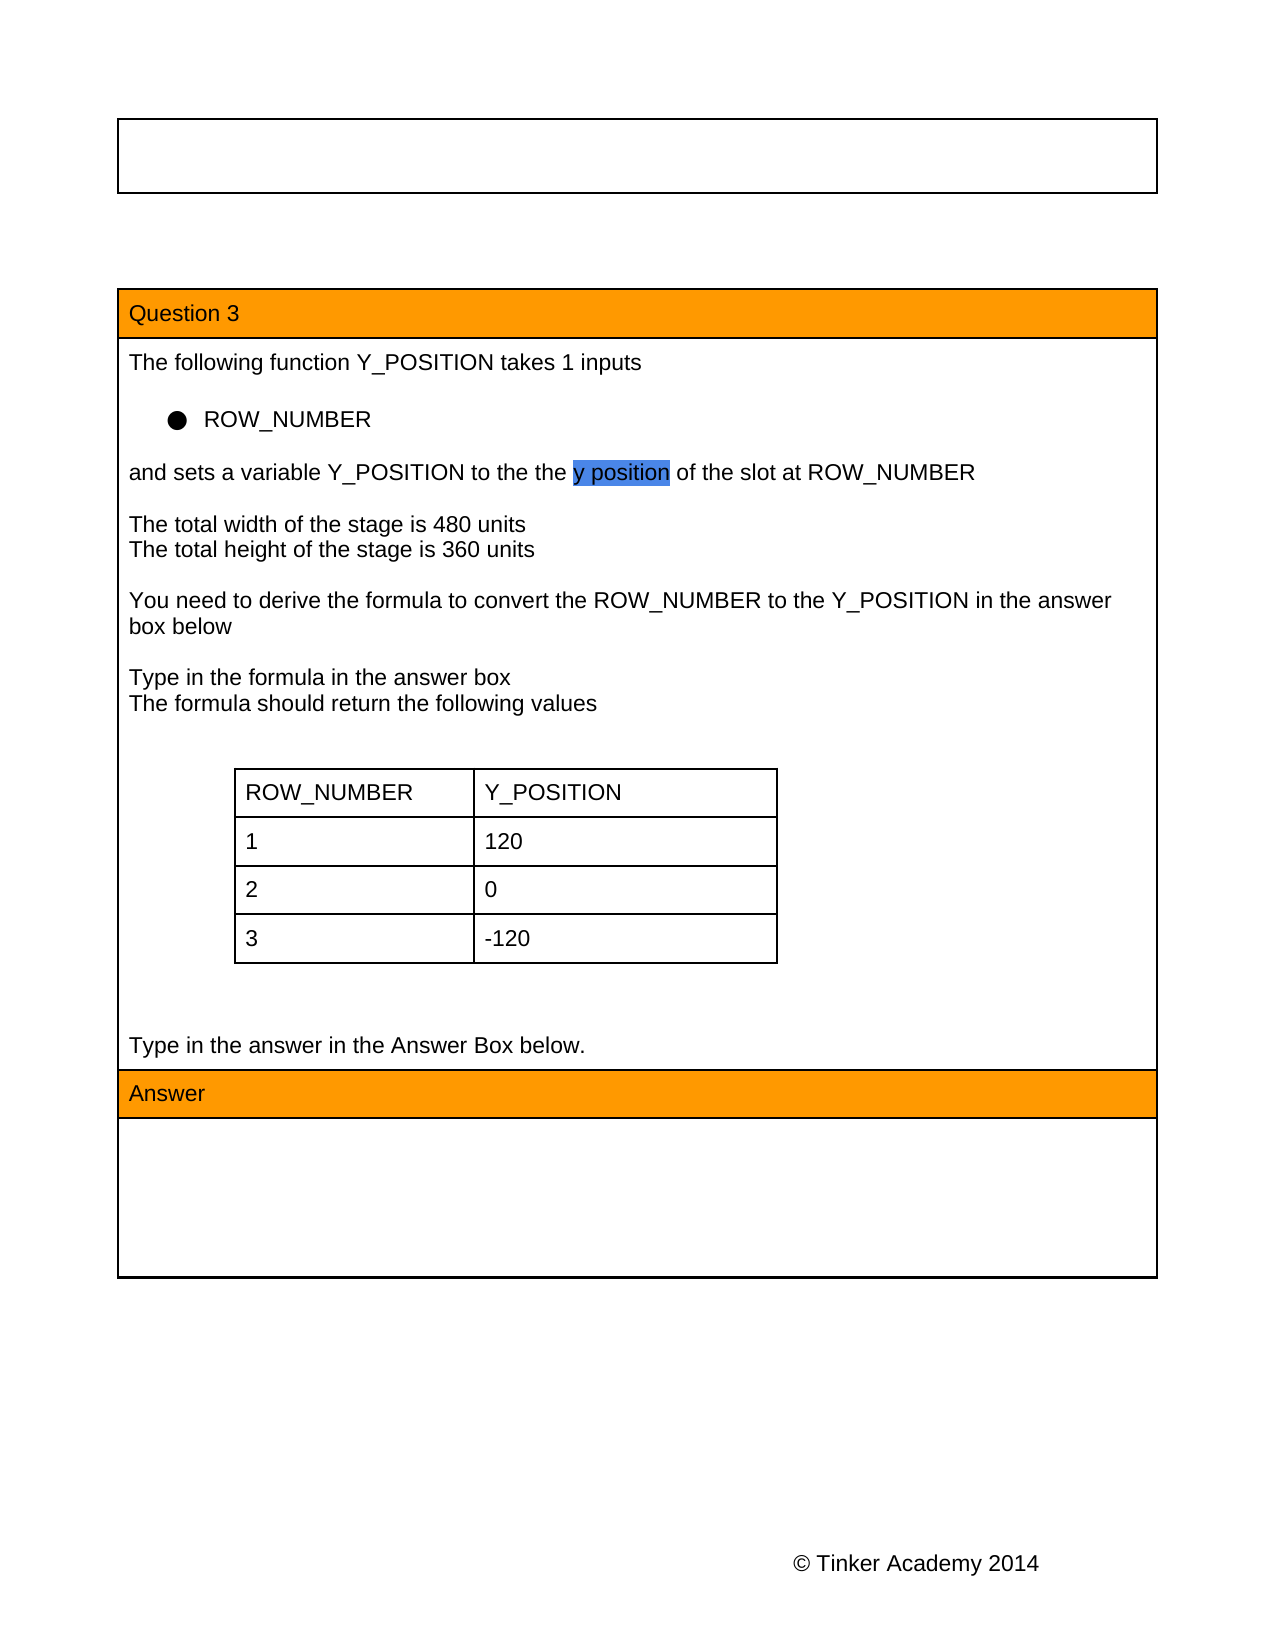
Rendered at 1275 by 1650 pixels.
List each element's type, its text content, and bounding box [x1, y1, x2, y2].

table_cell 2 [236, 867, 473, 913]
table_header ROW_NUMBER [236, 770, 473, 816]
table_cell 3 [236, 915, 473, 962]
table_header Y_POSITION [475, 770, 776, 816]
table_cell [119, 120, 1156, 192]
table_cell -120 [475, 915, 776, 962]
table_cell 0 [475, 867, 776, 913]
table_cell [119, 1119, 1156, 1276]
table_cell The following function Y_POSITION takes 1 inputs ROW_NUMBER and sets a variable Y_POSITION to the the y position of the slot at ROW_NUMBER The total width of the stage is 480 units The total height of the stage is 360 units You need to derive the formula to convert the ROW_NUMBER to the Y_POSITION in the answer box below Type in the formula in the answer box The formula should return the following values Type in the answer in the Answer Box below. [119, 339, 1156, 1068]
table_cell 120 [475, 818, 776, 865]
table_header Question 3 [119, 290, 1156, 337]
table_cell 1 [236, 818, 473, 865]
table_cell Answer [119, 1071, 1156, 1117]
